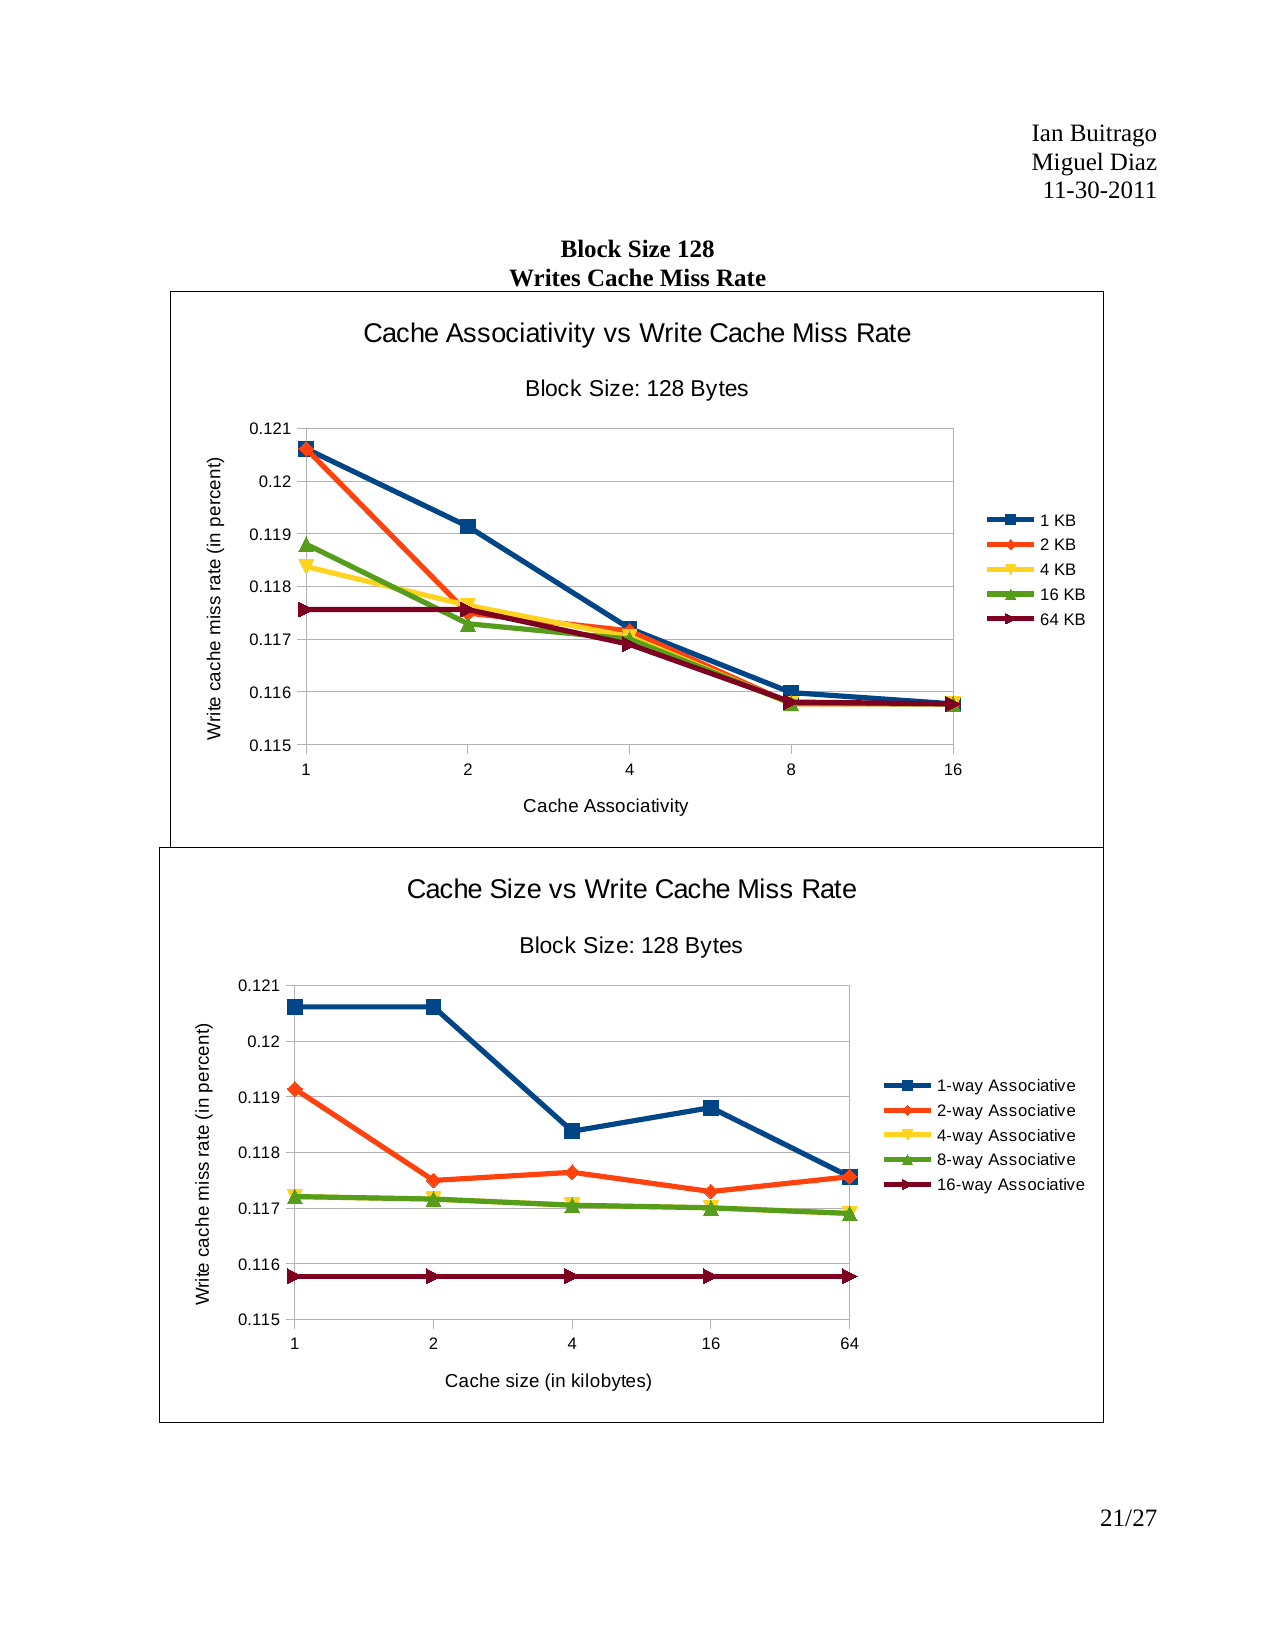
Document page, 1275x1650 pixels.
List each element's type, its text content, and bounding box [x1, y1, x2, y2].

text Writes Cache Miss Rate [118, 263, 1157, 291]
text Block Size 128 [118, 234, 1157, 263]
